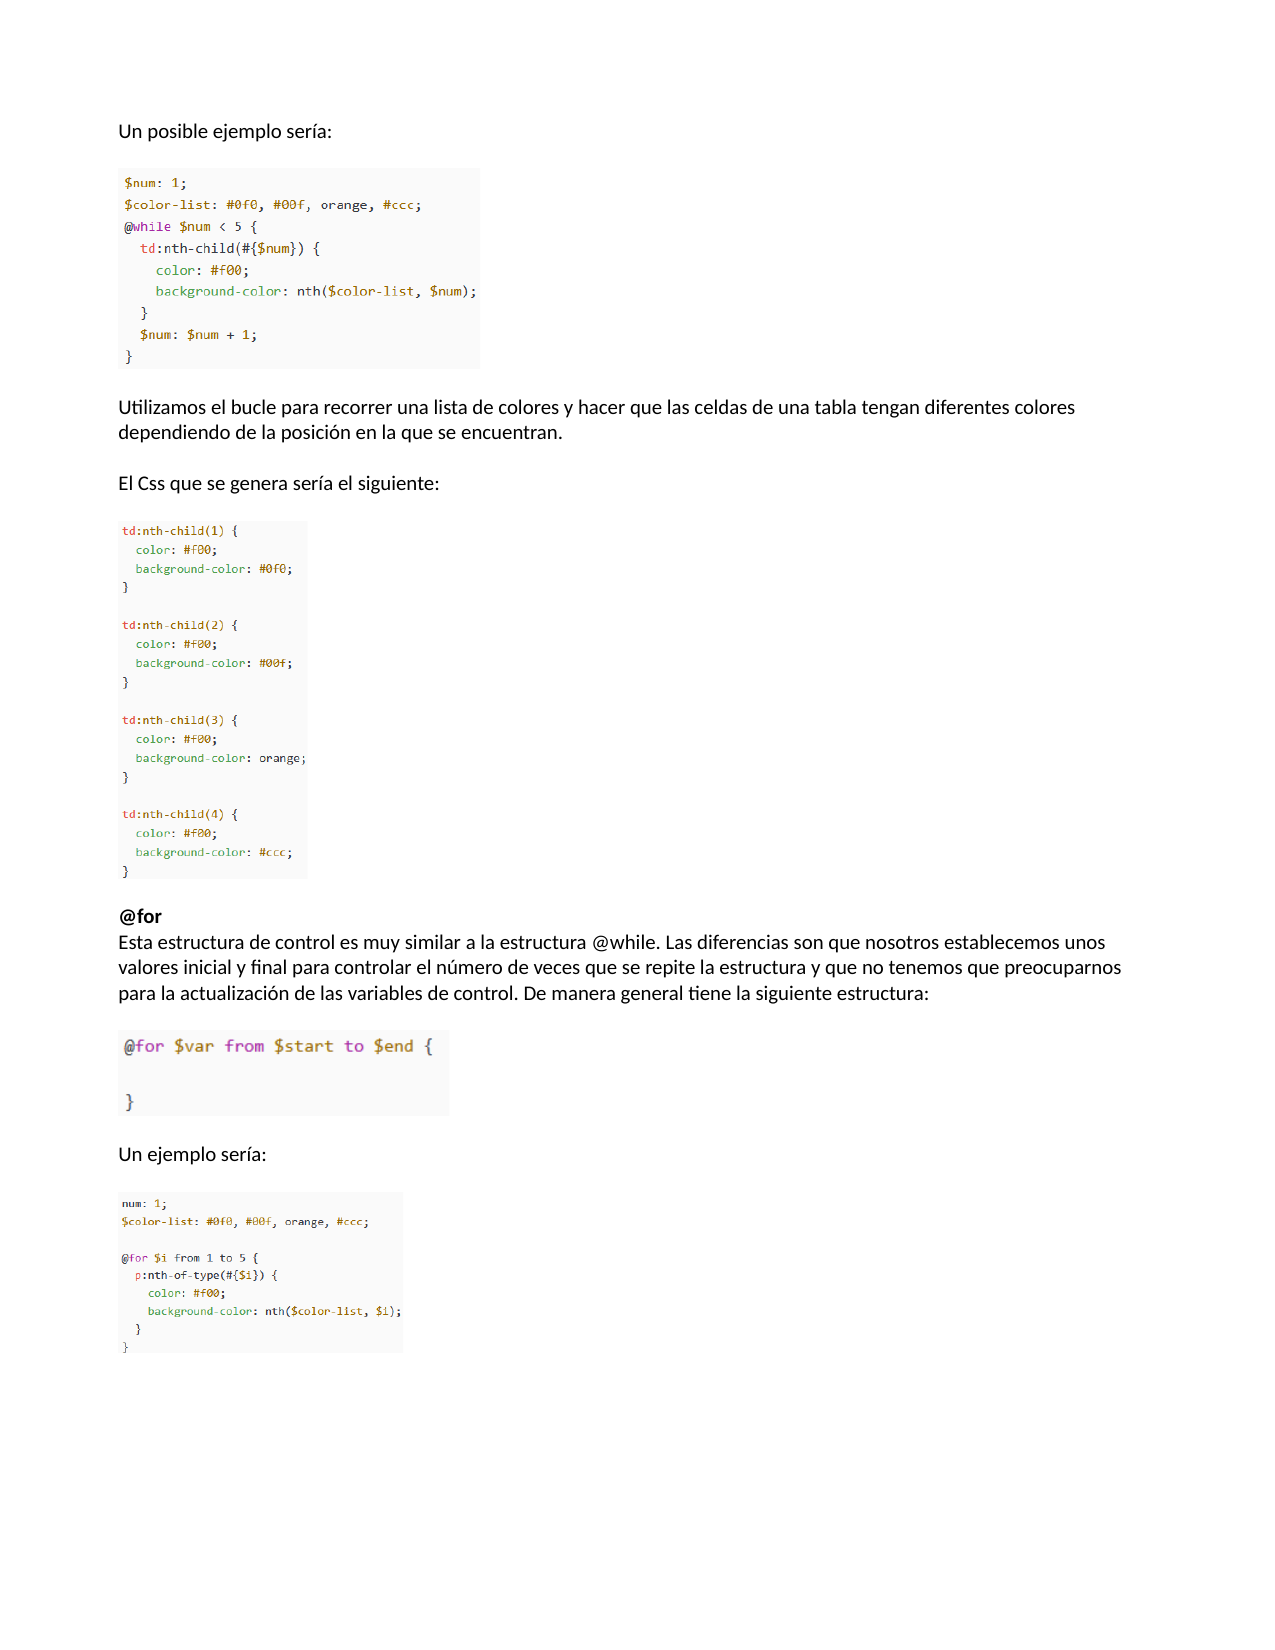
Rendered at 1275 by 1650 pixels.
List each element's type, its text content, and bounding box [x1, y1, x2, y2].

picture [118, 1192, 404, 1353]
text Esta estructura de control es muy similar a la estructura @while. Las diferencias son que nosotros establecemos unos valores inicial y final para controlar el número de veces que se repite la estructura y que no tenemos que preocuparnos para la actualización de las variables de control. De manera general tiene la siguiente estructura: [118, 929, 1157, 1005]
picture [118, 521, 308, 879]
picture [118, 168, 480, 369]
text @for [118, 904, 1157, 929]
text Un ejemplo sería: [118, 1141, 1157, 1167]
text Un posible ejemplo sería: [118, 118, 1157, 143]
picture [118, 1030, 450, 1116]
text El Css que se genera sería el siguiente: [118, 470, 1157, 496]
text Utilizamos el bucle para recorrer una lista de colores y hacer que las celdas de una tabla tengan diferentes colores dependiendo de la posición en la que se encuentran. [118, 394, 1157, 445]
